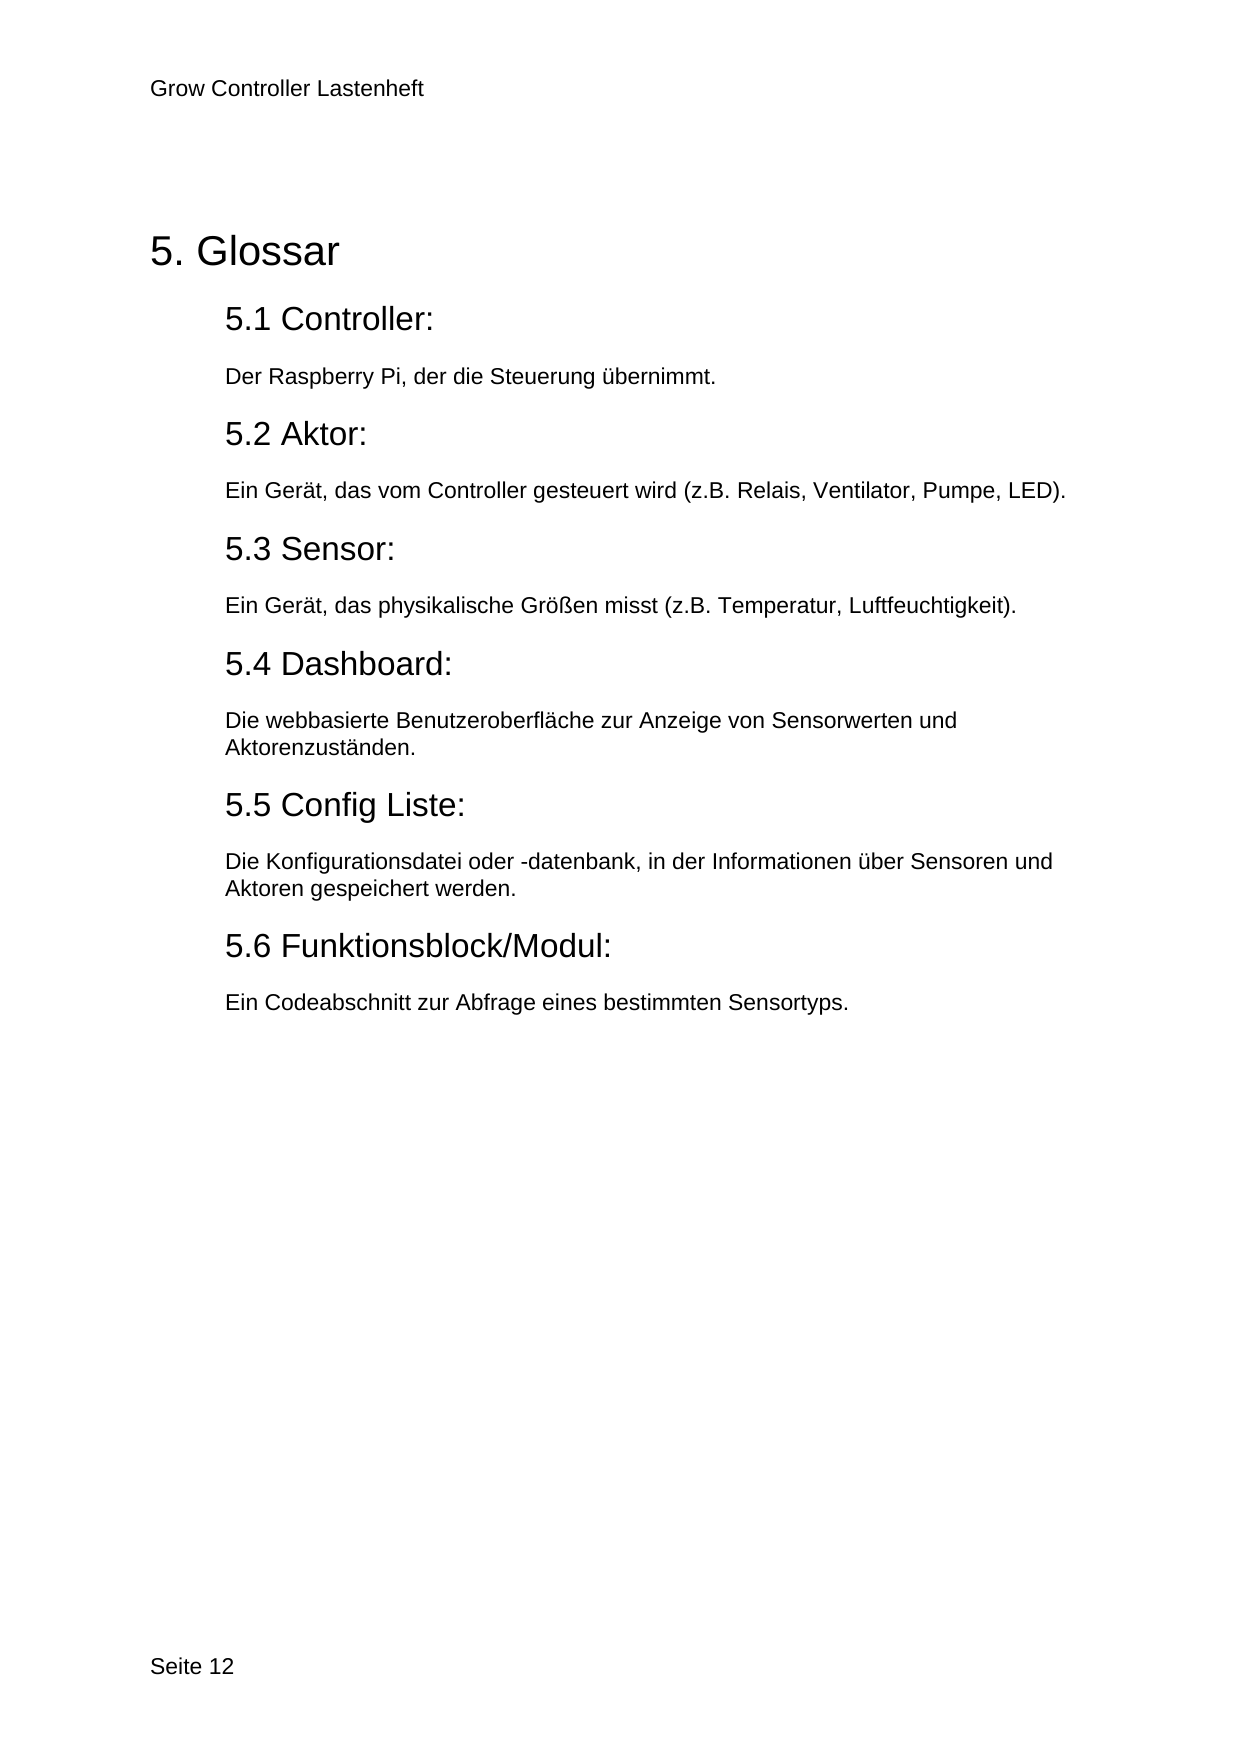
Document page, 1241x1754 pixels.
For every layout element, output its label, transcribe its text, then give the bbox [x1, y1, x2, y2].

subtitle 5.2 Aktor: [225, 414, 1090, 452]
text Die Konfigurationsdatei oder -datenbank, in der Informationen über Sensoren und Aktoren gespeichert werden. [225, 848, 1090, 901]
subtitle 5.5 Config Liste: [225, 785, 1090, 823]
text Der Raspberry Pi, der die Steuerung übernimmt. [225, 363, 1090, 389]
subtitle 5.6 Funktionsblock/Modul: [225, 926, 1090, 964]
subtitle 5.3 Sensor: [225, 529, 1090, 567]
text Ein Gerät, das vom Controller gesteuert wird (z.B. Relais, Ventilator, Pumpe, LED). [225, 477, 1090, 504]
text Die webbasierte Benutzeroberfläche zur Anzeige von Sensorwerten und Aktorenzuständen. [225, 707, 1090, 760]
subtitle 5.1 Controller: [225, 299, 1090, 338]
subtitle 5.4 Dashboard: [225, 644, 1090, 682]
text Ein Codeabschnitt zur Abfrage eines bestimmten Sensortyps. [225, 989, 1090, 1016]
subtitle 5. Glossar [150, 226, 1090, 274]
text Ein Gerät, das physikalische Größen misst (z.B. Temperatur, Luftfeuchtigkeit). [225, 592, 1090, 619]
